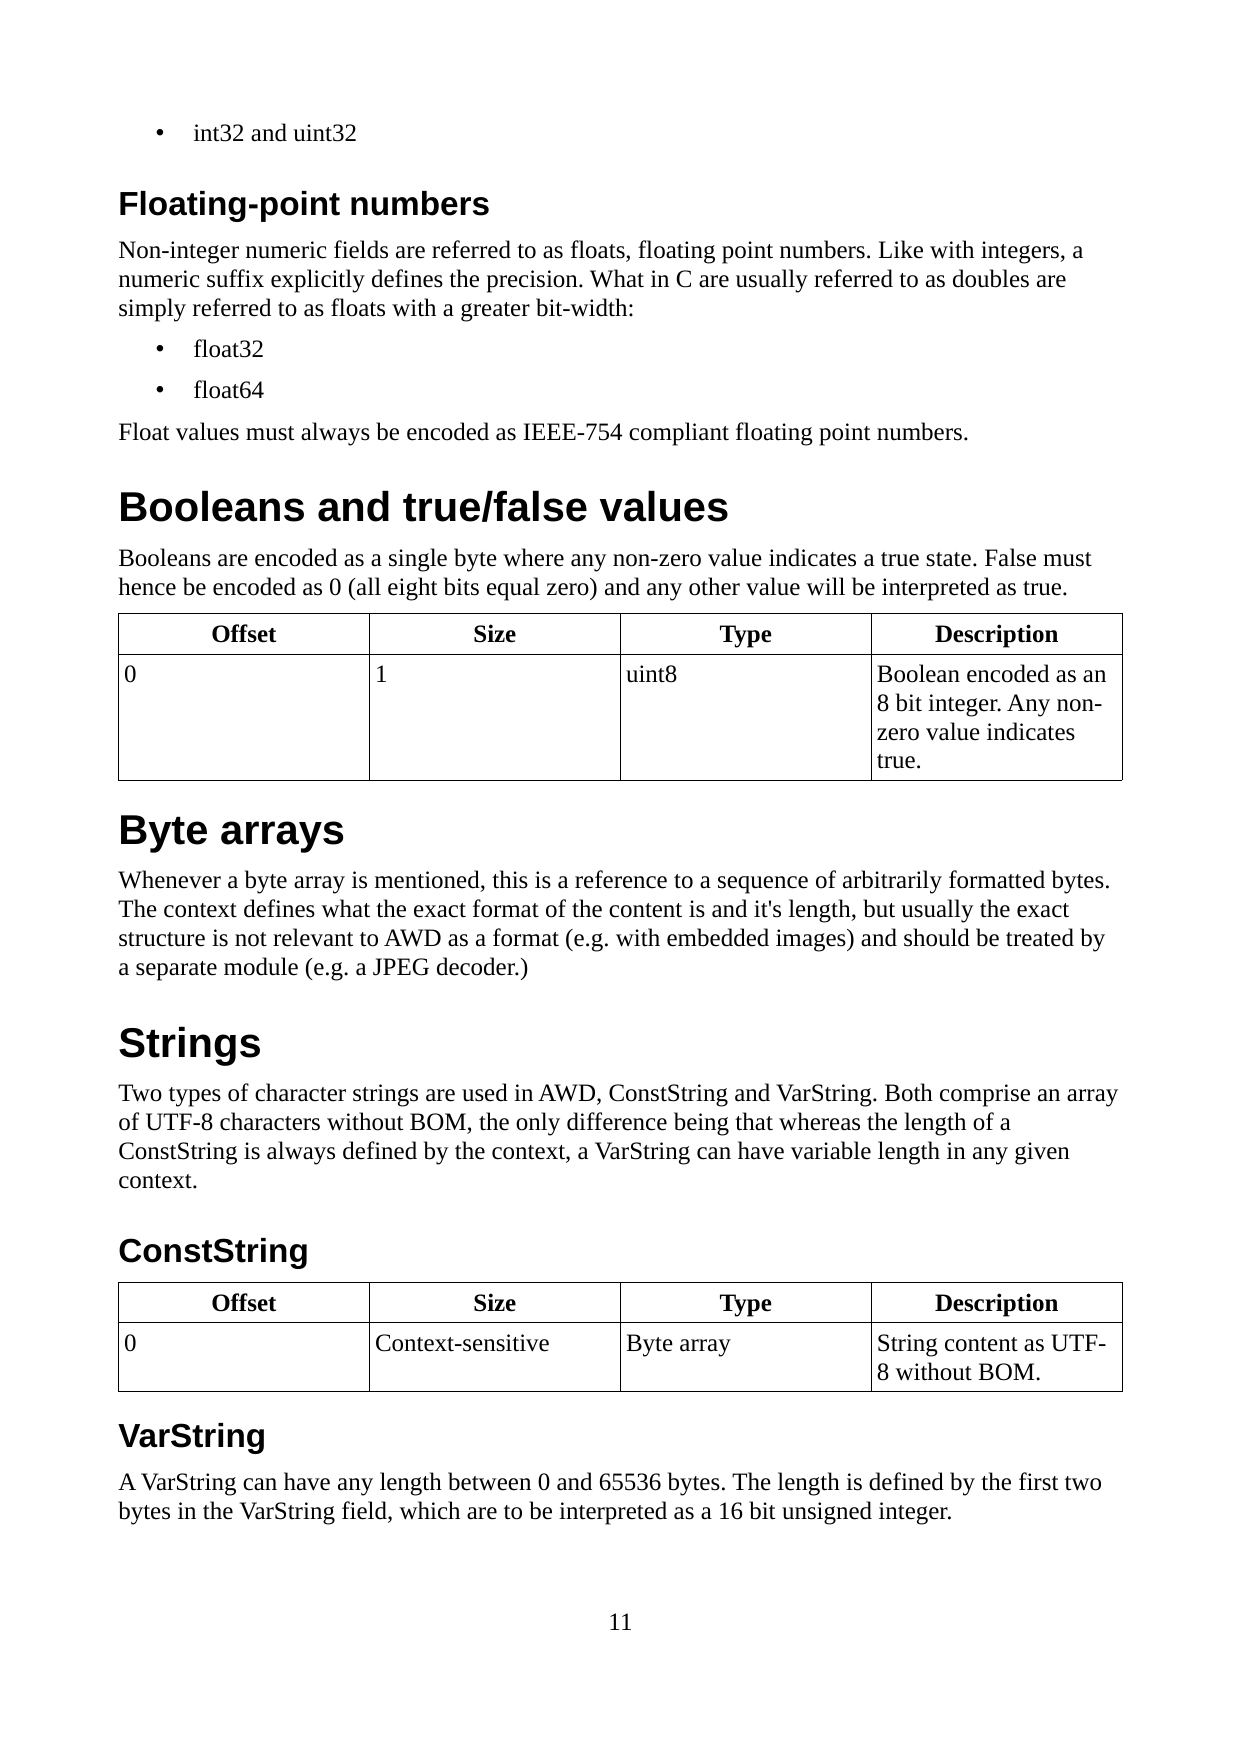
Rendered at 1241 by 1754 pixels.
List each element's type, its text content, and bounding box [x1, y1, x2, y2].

table_header Description [872, 1283, 1122, 1322]
table_header Size [370, 614, 620, 653]
table_header Size [370, 1283, 620, 1322]
table_cell 0 [119, 1323, 369, 1391]
list float64 [156, 375, 1122, 404]
text Float values must always be encoded as IEEE-754 compliant floating point numbers. [118, 417, 1122, 445]
text Booleans are encoded as a single byte where any non-zero value indicates a true state. False must hence be encoded as 0 (all eight bits equal zero) and any other value will be interpreted as true. [118, 543, 1122, 601]
subtitle Byte arrays [118, 805, 1122, 853]
table_cell Byte array [621, 1323, 871, 1391]
table_header Offset [119, 1283, 369, 1322]
text Two types of character strings are used in AWD, ConstString and VarString. Both comprise an array of UTF-8 characters without BOM, the only difference being that whereas the length of a ConstString is always defined by the context, a VarString can have variable length in any given context. [118, 1078, 1122, 1193]
table_header Offset [119, 614, 369, 653]
table_cell Context-sensitive [370, 1323, 620, 1391]
table_cell uint8 [621, 655, 871, 780]
table_header Type [621, 614, 871, 653]
text Whenever a byte array is mentioned, this is a reference to a sequence of arbitrarily formatted bytes. The context defines what the exact format of the content is and it's length, but usually the exact structure is not relevant to AWD as a format (e.g. with embedded images) and should be treated by a separate module (e.g. a JPEG decoder.) [118, 866, 1122, 981]
table_header Type [621, 1283, 871, 1322]
subtitle ConstString [118, 1231, 1122, 1269]
table_header Description [872, 614, 1122, 653]
subtitle Floating-point numbers [118, 184, 1122, 223]
subtitle Strings [118, 1018, 1122, 1066]
list float32 [156, 334, 1122, 363]
text Non-integer numeric fields are referred to as floats, floating point numbers. Like with integers, a numeric suffix explicitly defines the precision. What in C are usually referred to as doubles are simply referred to as floats with a greater bit-width: [118, 235, 1122, 322]
table_cell String content as UTF-8 without BOM. [872, 1323, 1122, 1391]
text A VarString can have any length between 0 and 65536 bytes. The length is defined by the first two bytes in the VarString field, which are to be interpreted as a 16 bit unsigned integer. [118, 1467, 1122, 1525]
subtitle VarString [118, 1416, 1122, 1455]
list int32 and uint32 [156, 118, 1122, 147]
table_cell 1 [370, 655, 620, 780]
table_cell 0 [119, 655, 369, 780]
subtitle Booleans and true/false values [118, 483, 1122, 531]
table_cell Boolean encoded as an 8 bit integer. Any non-zero value indicates true. [872, 655, 1122, 780]
